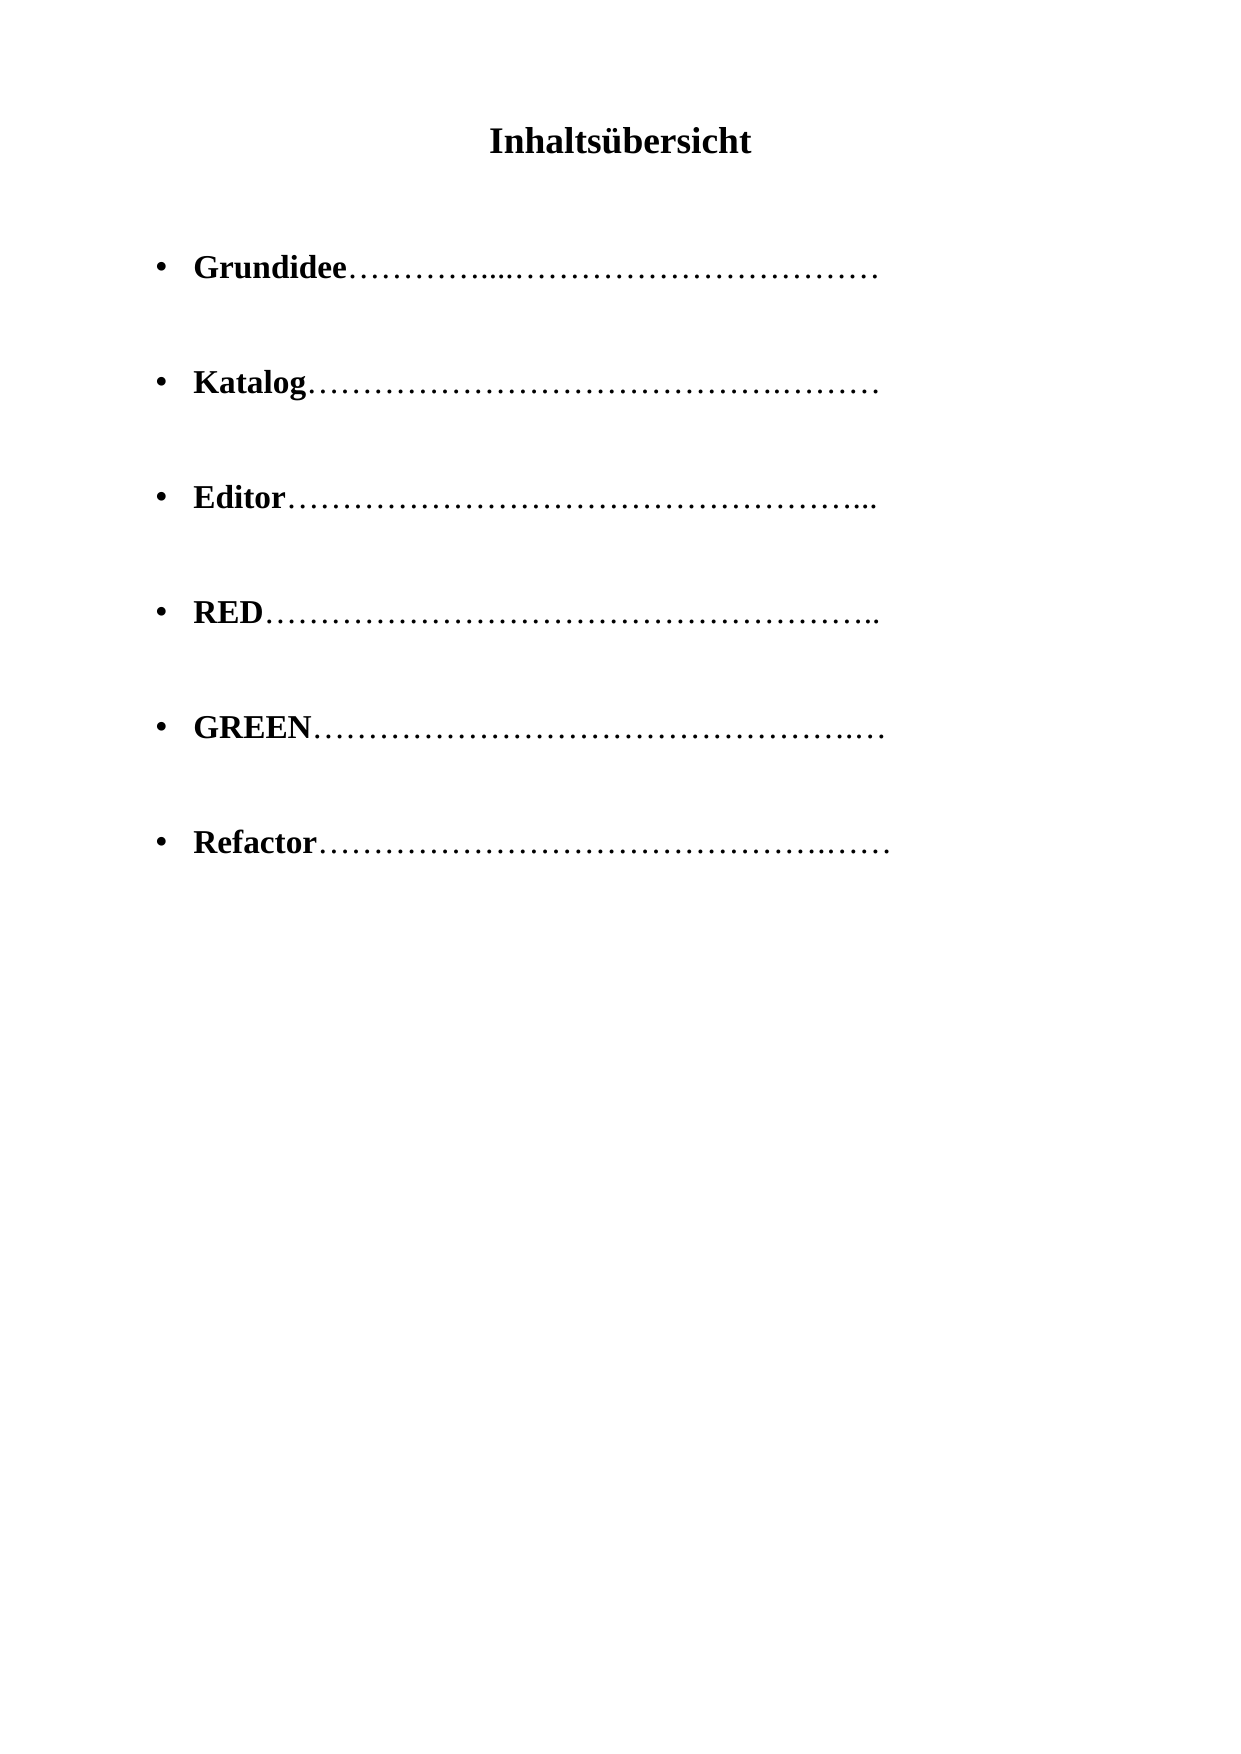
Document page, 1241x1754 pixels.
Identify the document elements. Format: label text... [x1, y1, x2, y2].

list Refactor……………………………………….…… [156, 822, 1122, 861]
text Inhaltsübersicht [118, 118, 1122, 161]
list Grundidee…………....…………………………… [156, 247, 1122, 286]
list Katalog…………………………………….……… [156, 362, 1122, 401]
list Editor……………………………………………... [156, 477, 1122, 516]
list RED……………………………………………….. [156, 592, 1122, 631]
list GREEN………………………………………….… [156, 707, 1122, 746]
